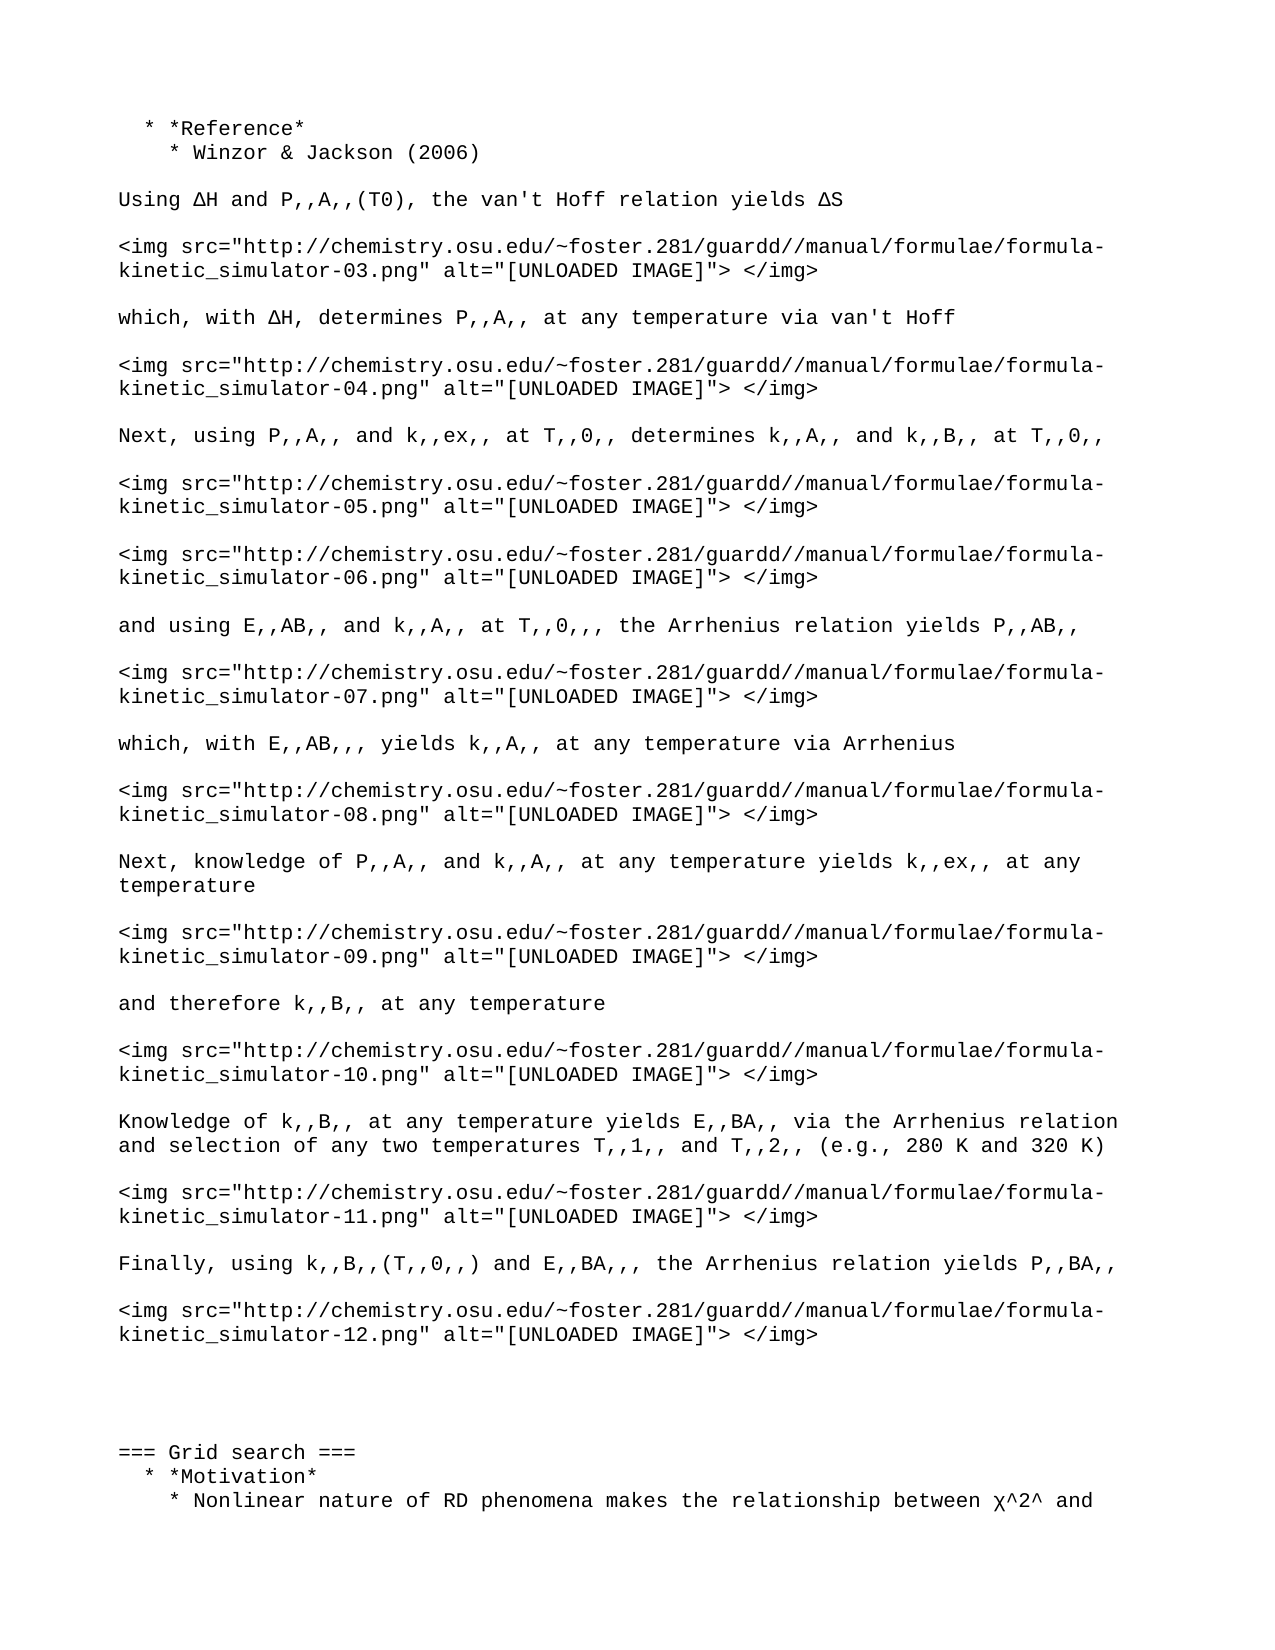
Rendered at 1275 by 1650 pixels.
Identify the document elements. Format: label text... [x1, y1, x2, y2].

text * *Motivation* [118, 1466, 1157, 1489]
text which, with ΔH, determines P,,A,, at any temperature via van't Hoff [118, 307, 1157, 331]
text Using ΔH and P,,A,,(T0), the van't Hoff relation yields ΔS [118, 189, 1157, 213]
text <img src="http://chemistry.osu.edu/~foster.281/guardd//manual/formulae/formula-kinetic_simulator-07.png" alt="[UNLOADED IMAGE]"> </img> [118, 662, 1157, 709]
text <img src="http://chemistry.osu.edu/~foster.281/guardd//manual/formulae/formula-kinetic_simulator-05.png" alt="[UNLOADED IMAGE]"> </img> [118, 473, 1157, 520]
text Knowledge of k,,B,, at any temperature yields E,,BA,, via the Arrhenius relation and selection of any two temperatures T,,1,, and T,,2,, (e.g., 280 K and 320 K) [118, 1111, 1157, 1158]
text * Winzor & Jackson (2006) [118, 142, 1157, 165]
text * Nonlinear nature of RD phenomena makes the relationship between χ^2^ and [118, 1489, 1157, 1513]
text <img src="http://chemistry.osu.edu/~foster.281/guardd//manual/formulae/formula-kinetic_simulator-09.png" alt="[UNLOADED IMAGE]"> </img> [118, 922, 1157, 969]
text <img src="http://chemistry.osu.edu/~foster.281/guardd//manual/formulae/formula-kinetic_simulator-03.png" alt="[UNLOADED IMAGE]"> </img> [118, 236, 1157, 284]
text which, with E,,AB,,, yields k,,A,, at any temperature via Arrhenius [118, 733, 1157, 757]
text <img src="http://chemistry.osu.edu/~foster.281/guardd//manual/formulae/formula-kinetic_simulator-08.png" alt="[UNLOADED IMAGE]"> </img> [118, 780, 1157, 827]
text and using E,,AB,, and k,,A,, at T,,0,,, the Arrhenius relation yields P,,AB,, [118, 615, 1157, 638]
text <img src="http://chemistry.osu.edu/~foster.281/guardd//manual/formulae/formula-kinetic_simulator-04.png" alt="[UNLOADED IMAGE]"> </img> [118, 354, 1157, 402]
text and therefore k,,B,, at any temperature [118, 993, 1157, 1017]
text Finally, using k,,B,,(T,,0,,) and E,,BA,,, the Arrhenius relation yields P,,BA,, [118, 1253, 1157, 1277]
text * *Reference* [118, 118, 1157, 142]
text <img src="http://chemistry.osu.edu/~foster.281/guardd//manual/formulae/formula-kinetic_simulator-11.png" alt="[UNLOADED IMAGE]"> </img> [118, 1182, 1157, 1229]
text <img src="http://chemistry.osu.edu/~foster.281/guardd//manual/formulae/formula-kinetic_simulator-06.png" alt="[UNLOADED IMAGE]"> </img> [118, 544, 1157, 591]
text Next, using P,,A,, and k,,ex,, at T,,0,, determines k,,A,, and k,,B,, at T,,0,, [118, 426, 1157, 449]
text Next, knowledge of P,,A,, and k,,A,, at any temperature yields k,,ex,, at any temperature [118, 851, 1157, 898]
text <img src="http://chemistry.osu.edu/~foster.281/guardd//manual/formulae/formula-kinetic_simulator-10.png" alt="[UNLOADED IMAGE]"> </img> [118, 1040, 1157, 1088]
text <img src="http://chemistry.osu.edu/~foster.281/guardd//manual/formulae/formula-kinetic_simulator-12.png" alt="[UNLOADED IMAGE]"> </img> [118, 1300, 1157, 1348]
text === Grid search === [118, 1442, 1157, 1466]
